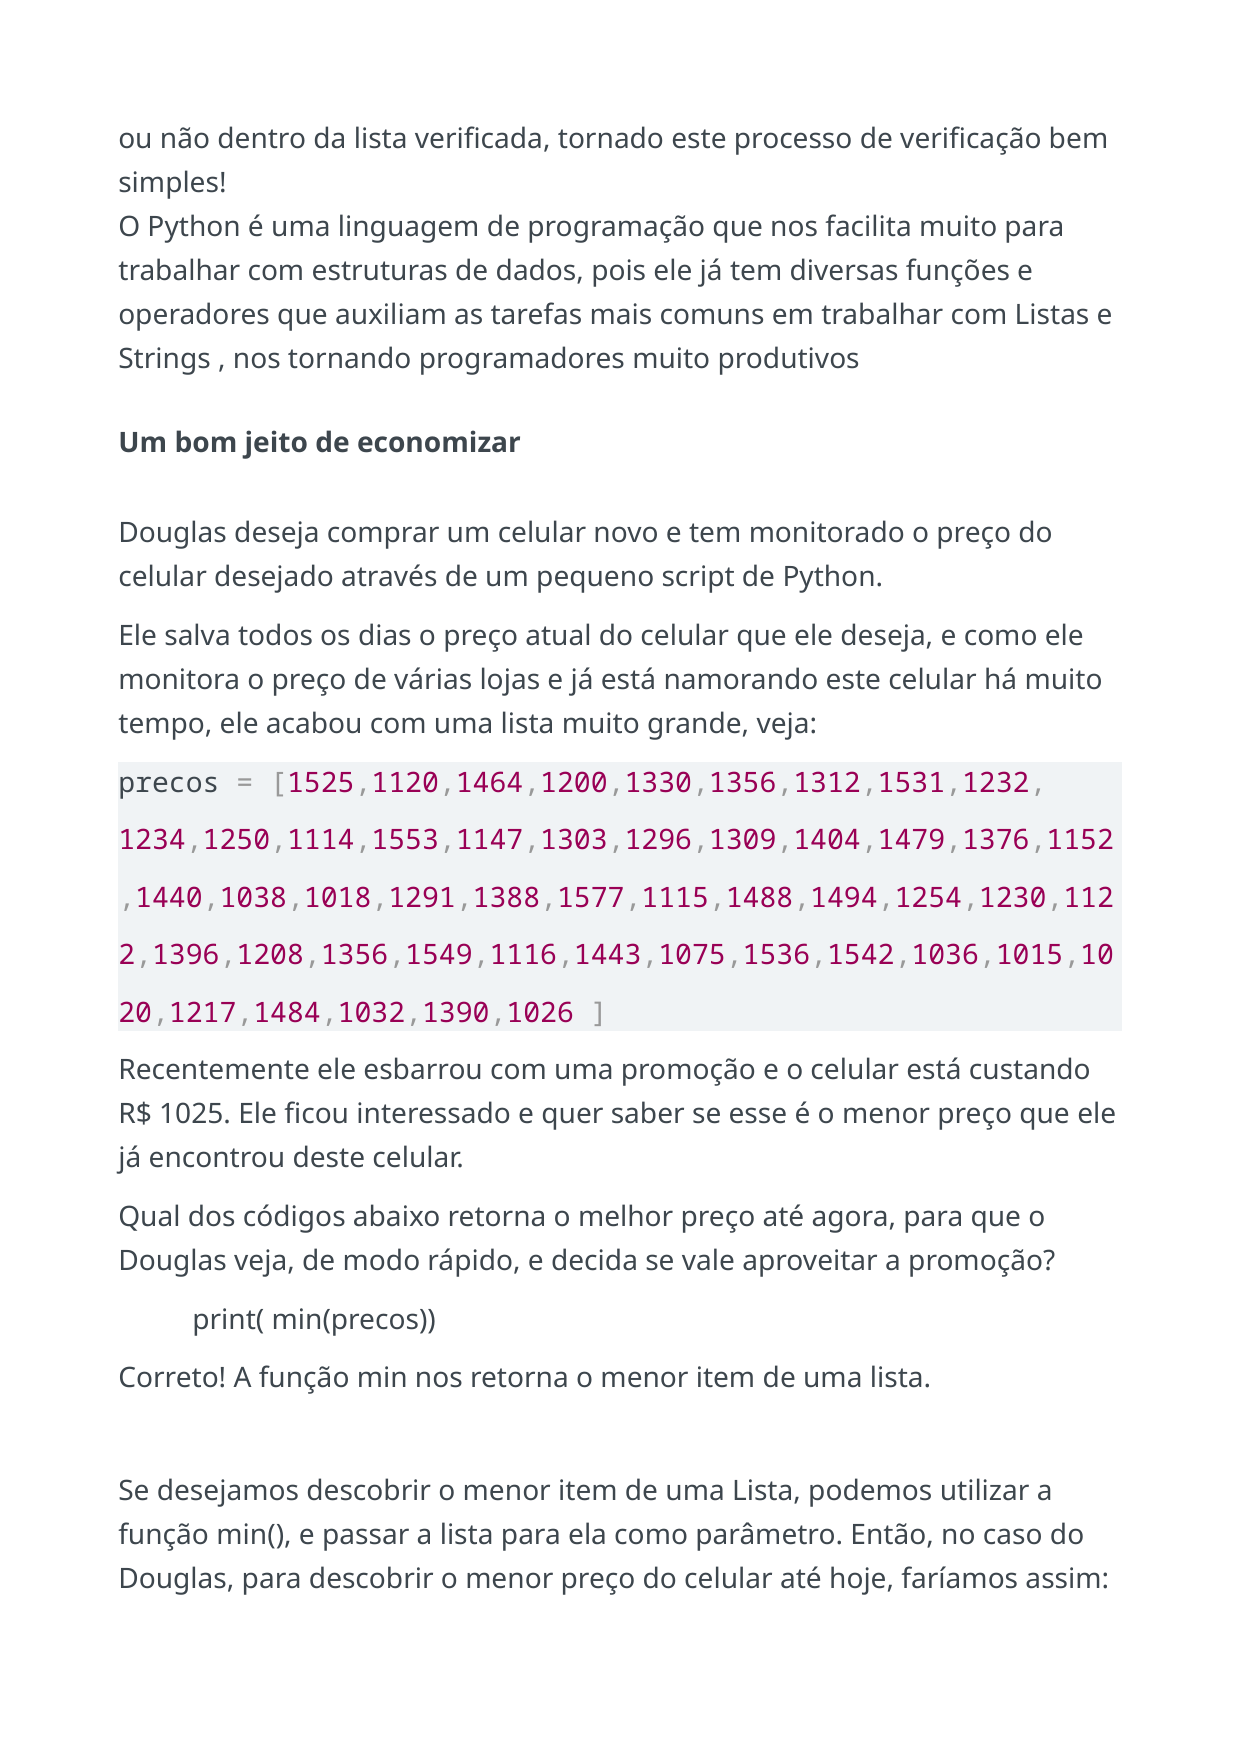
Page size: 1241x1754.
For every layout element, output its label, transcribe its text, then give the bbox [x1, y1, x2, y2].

text Douglas deseja comprar um celular novo e tem monitorado o preço do celular desejado através de um pequeno script de Python. [118, 473, 1122, 595]
text ou não dentro da lista verificada, tornado este processo de verificação bem simples! [118, 118, 1122, 201]
text print( min(precos)) [118, 1299, 1122, 1337]
text Correto! A função min nos retorna o menor item de uma lista. [118, 1358, 1122, 1396]
text Qual dos códigos abaixo retorna o melhor preço até agora, para que o Douglas veja, de modo rápido, e decida se vale aproveitar a promoção? [118, 1196, 1122, 1279]
subtitle Um bom jeito de economizar [118, 422, 1122, 460]
text Ele salva todos os dias o preço atual do celular que ele deseja, e como ele monitora o preço de várias lojas e já está namorando este celular há muito tempo, ele acabou com uma lista muito grande, veja: [118, 615, 1122, 742]
text precos = [1525,1120,1464,1200,1330,1356,1312,1531,1232, 1234,1250,1114,1553,1147,1303,1296,1309,1404,1479,1376,1152,1440,1038,1018,1291,1388,1577,1115,1488,1494,1254,1230,1122,1396,1208,1356,1549,1116,1443,1075,1536,1542,1036,1015,1020,1217,1484,1032,1390,1026 ] [118, 762, 1122, 1031]
text O Python é uma linguagem de programação que nos facilita muito para trabalhar com estruturas de dados, pois ele já tem diversas funções e operadores que auxiliam as tarefas mais comuns em trabalhar com Listas e Strings , nos tornando programadores muito produtivos [118, 206, 1122, 377]
text Se desejamos descobrir o menor item de uma Lista, podemos utilizar a função min(), e passar a lista para ela como parâmetro. Então, no caso do Douglas, para descobrir o menor preço do celular até hoje, faríamos assim: [118, 1470, 1122, 1597]
text Recentemente ele esbarrou com uma promoção e o celular está custando R$ 1025. Ele ficou interessado e quer saber se esse é o menor preço que ele já encontrou deste celular. [118, 1050, 1122, 1176]
